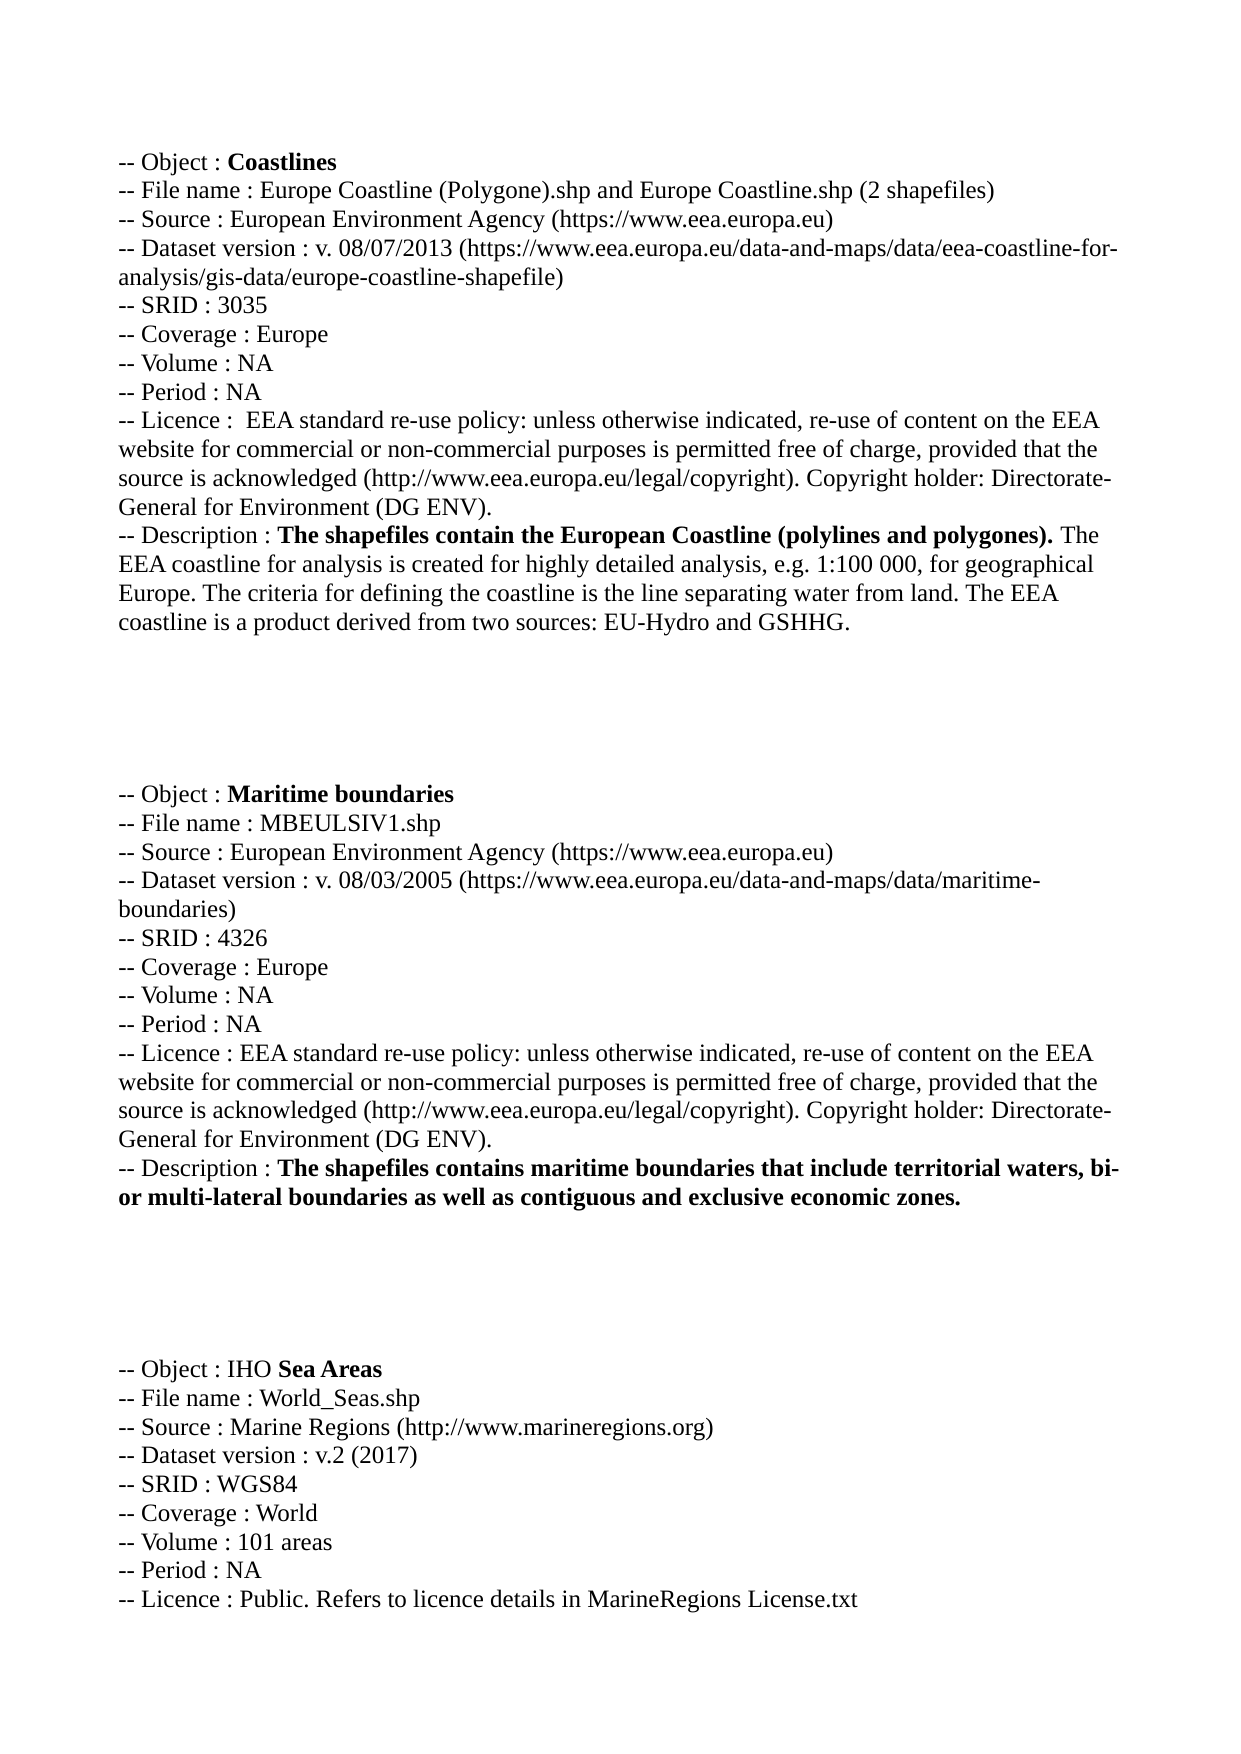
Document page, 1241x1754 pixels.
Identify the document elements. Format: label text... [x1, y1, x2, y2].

text -- Period : NA [118, 1556, 1122, 1584]
text -- Licence : EEA standard re-use policy: unless otherwise indicated, re-use of content on the EEA website for commercial or non-commercial purposes is permitted free of charge, provided that the source is acknowledged (http://www.eea.europa.eu/legal/copyright). Copyright holder: Directorate-General for Environment (DG ENV). [118, 1038, 1122, 1153]
text -- Dataset version : v. 08/03/2005 (https://www.eea.europa.eu/data-and-maps/data/maritime-boundaries) [118, 866, 1122, 923]
text -- Coverage : Europe [118, 319, 1122, 348]
text -- Volume : NA [118, 981, 1122, 1009]
text -- Volume : 101 areas [118, 1527, 1122, 1556]
text -- Source : European Environment Agency (https://www.eea.europa.eu) [118, 837, 1122, 866]
text -- Period : NA [118, 377, 1122, 406]
text -- SRID : 4326 [118, 923, 1122, 952]
text -- Coverage : World [118, 1498, 1122, 1527]
text -- Description : The shapefiles contains maritime boundaries that include territorial waters, bi- or multi-lateral boundaries as well as contiguous and exclusive economic zones. [118, 1153, 1122, 1211]
text -- Dataset version : v. 08/07/2013 (https://www.eea.europa.eu/data-and-maps/data/eea-coastline-for-analysis/gis-data/europe-coastline-shapefile) [118, 233, 1122, 291]
text -- Licence : Public. Refers to licence details in MarineRegions License.txt [118, 1584, 1122, 1613]
text -- File name : Europe Coastline (Polygone).shp and Europe Coastline.shp (2 shapefiles) [118, 176, 1122, 204]
text -- File name : MBEULSIV1.shp [118, 808, 1122, 837]
text -- Volume : NA [118, 348, 1122, 377]
text -- Object : Maritime boundaries [118, 779, 1122, 808]
text -- Object : Coastlines [118, 147, 1122, 176]
text -- Source : Marine Regions (http://www.marineregions.org) [118, 1412, 1122, 1441]
text -- Period : NA [118, 1009, 1122, 1038]
text -- File name : World_Seas.shp [118, 1383, 1122, 1412]
text -- Dataset version : v.2 (2017) [118, 1441, 1122, 1469]
text -- Licence : EEA standard re-use policy: unless otherwise indicated, re-use of content on the EEA website for commercial or non-commercial purposes is permitted free of charge, provided that the source is acknowledged (http://www.eea.europa.eu/legal/copyright). Copyright holder: Directorate-General for Environment (DG ENV). [118, 406, 1122, 521]
text -- SRID : 3035 [118, 291, 1122, 319]
text -- SRID : WGS84 [118, 1469, 1122, 1498]
text -- Source : European Environment Agency (https://www.eea.europa.eu) [118, 204, 1122, 233]
text -- Coverage : Europe [118, 952, 1122, 981]
text -- Description : The shapefiles contain the European Coastline (polylines and polygones). The EEA coastline for analysis is created for highly detailed analysis, e.g. 1:100 000, for geographical Europe. The criteria for defining the coastline is the line separating water from land. The EEA coastline is a product derived from two sources: EU-Hydro and GSHHG. [118, 521, 1122, 636]
text -- Object : IHO Sea Areas [118, 1354, 1122, 1383]
